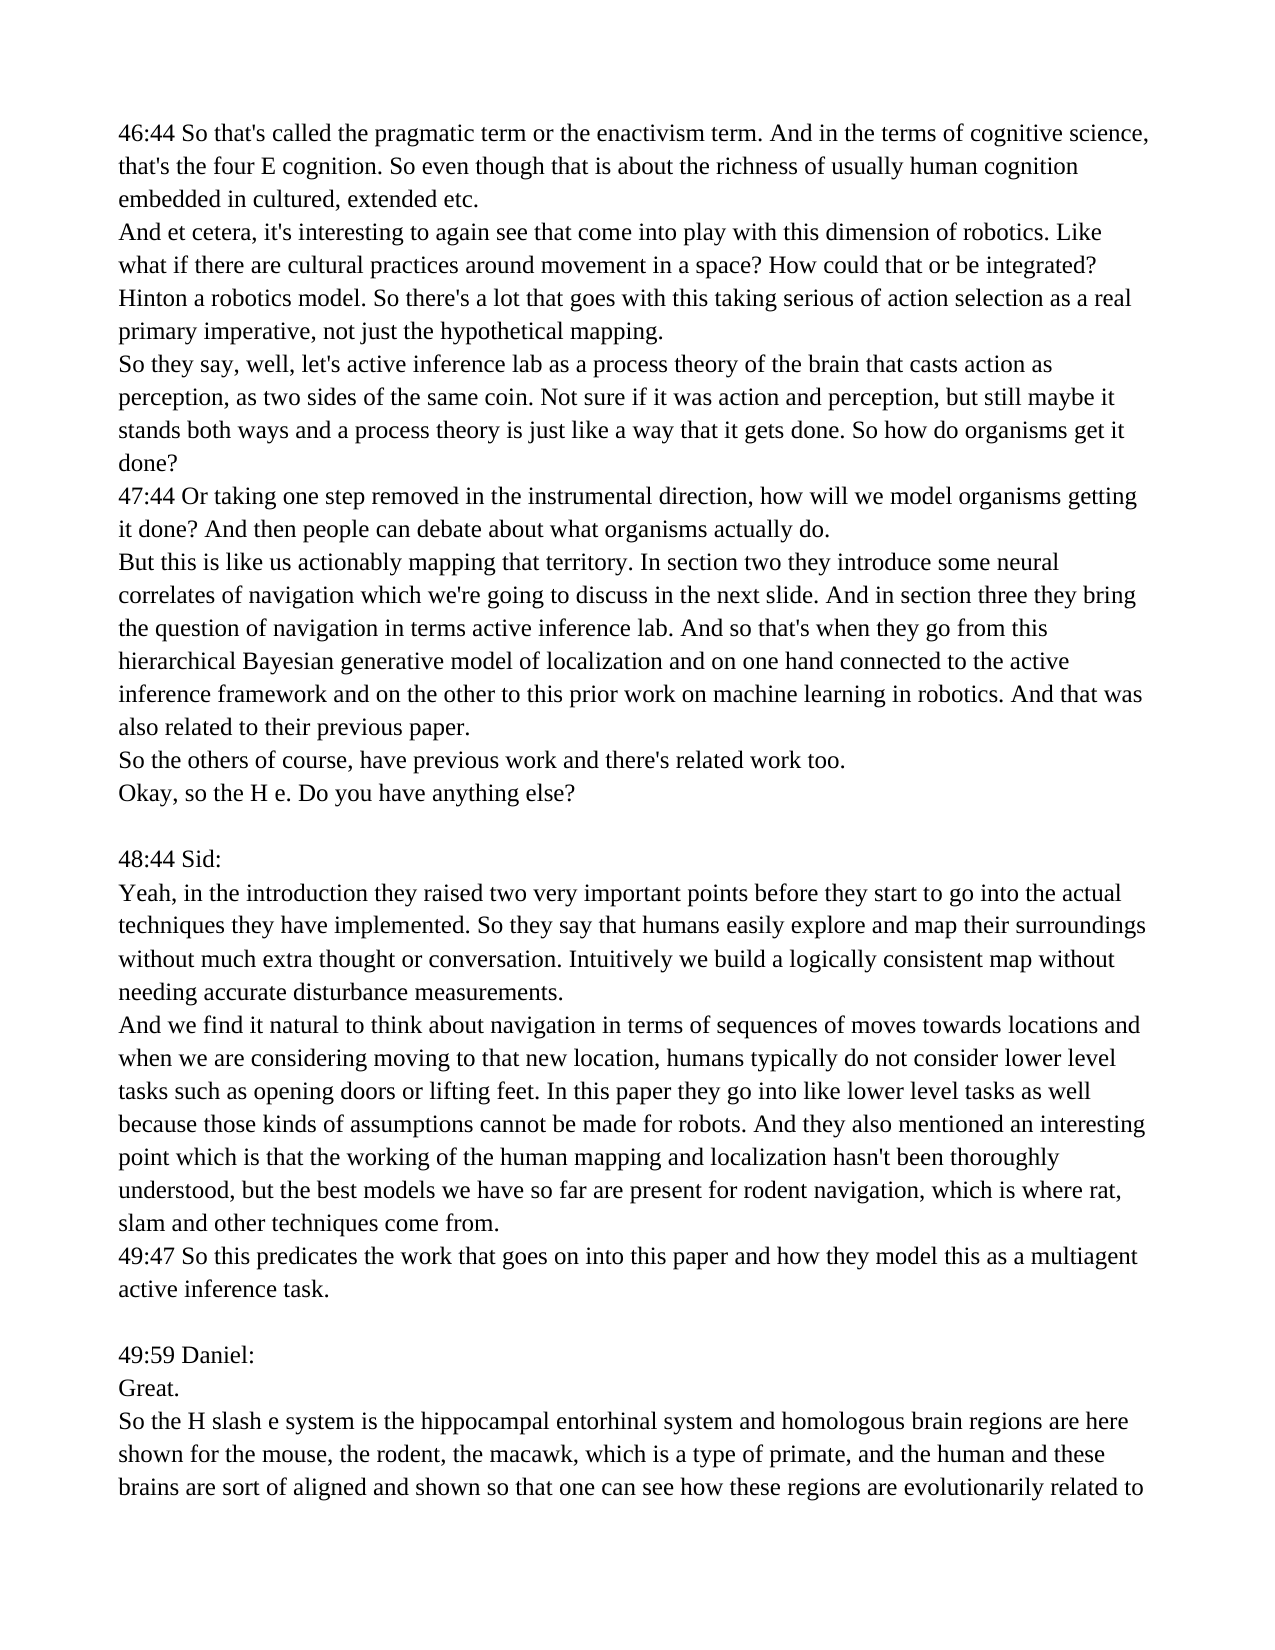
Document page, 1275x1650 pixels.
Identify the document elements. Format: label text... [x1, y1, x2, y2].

text Great. [118, 1373, 1157, 1402]
text But this is like us actionably mapping that territory. In section two they introduce some neural correlates of navigation which we're going to discuss in the next slide. And in section three they bring the question of navigation in terms active inference lab. And so that's when they go from this hierarchical Bayesian generative model of localization and on one hand connected to the active inference framework and on the other to this prior work on machine learning in robotics. And that was also related to their previous paper. [118, 547, 1157, 741]
text And we find it natural to think about navigation in terms of sequences of moves towards locations and when we are considering moving to that new location, humans typically do not consider lower level tasks such as opening doors or lifting feet. In this paper they go into like lower level tasks as well because those kinds of assumptions cannot be made for robots. And they also mentioned an interesting point which is that the working of the human mapping and localization hasn't been thoroughly understood, but the best models we have so far are present for rodent navigation, which is where rat, slam and other techniques come from. [118, 1010, 1157, 1237]
text So the H slash e system is the hippocampal entorhinal system and homologous brain regions are here shown for the mouse, the rodent, the macawk, which is a type of primate, and the human and these brains are sort of aligned and shown so that one can see how these regions are evolutionarily related to [118, 1406, 1157, 1501]
text So they say, well, let's active inference lab as a process theory of the brain that casts action as perception, as two sides of the same coin. Not sure if it was action and perception, but still maybe it stands both ways and a process theory is just like a way that it gets done. So how do organisms get it done? [118, 349, 1157, 477]
text So the others of course, have previous work and there's related work too. [118, 746, 1157, 774]
text 48:44 Sid: [118, 844, 1157, 873]
text And et cetera, it's interesting to again see that come into play with this dimension of robotics. Like what if there are cultural practices around movement in a space? How could that or be integrated? Hinton a robotics model. So there's a lot that goes with this taking serious of action selection as a real primary imperative, not just the hypothetical mapping. [118, 217, 1157, 345]
text 49:59 Daniel: [118, 1340, 1157, 1369]
text Okay, so the H e. Do you have anything else? [118, 778, 1157, 807]
text Yeah, in the introduction they raised two very important points before they start to go into the actual techniques they have implemented. So they say that humans easily explore and map their surroundings without much extra thought or conversation. Intuitively we build a logically consistent map without needing accurate disturbance measurements. [118, 878, 1157, 1005]
text 47:44 Or taking one step removed in the instrumental direction, how will we model organisms getting it done? And then people can debate about what organisms actually do. [118, 481, 1157, 543]
text 46:44 So that's called the pragmatic term or the enactivism term. And in the terms of cognitive science, that's the four E cognition. So even though that is about the richness of usually human cognition embedded in cultured, extended etc. [118, 118, 1157, 213]
text 49:47 So this predicates the work that goes on into this paper and how they model this as a multiagent active inference task. [118, 1241, 1157, 1303]
